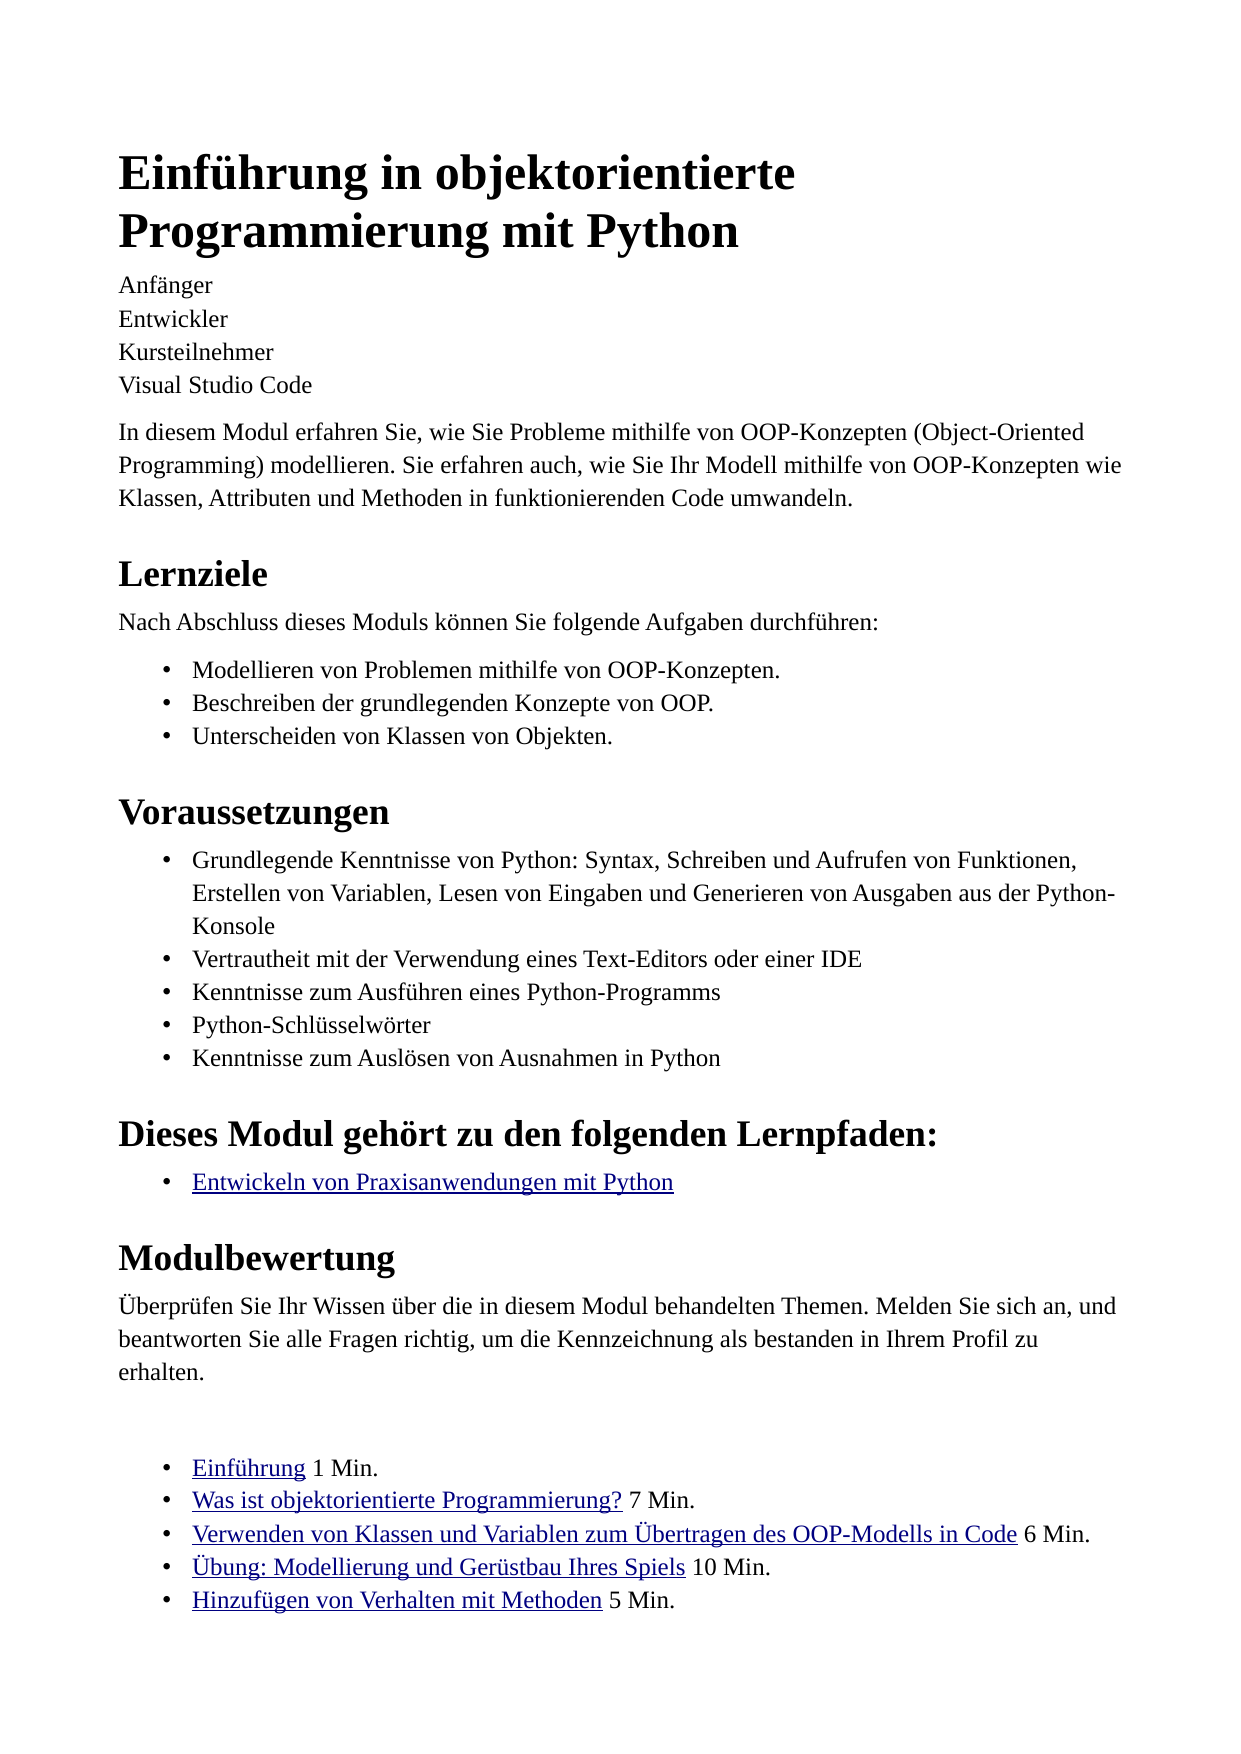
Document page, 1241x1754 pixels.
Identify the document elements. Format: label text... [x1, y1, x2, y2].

text In diesem Modul erfahren Sie, wie Sie Probleme mithilfe von OOP-Konzepten (Object-Oriented Programming) modellieren. Sie erfahren auch, wie Sie Ihr Modell mithilfe von OOP-Konzepten wie Klassen, Attributen und Methoden in funktionierenden Code umwandeln. [118, 417, 1122, 512]
list Python-Schlüsselwörter [162, 1010, 1122, 1039]
list Kenntnisse zum Ausführen eines Python-Programms [162, 977, 1122, 1006]
text Überprüfen Sie Ihr Wissen über die in diesem Modul behandelten Themen. Melden Sie sich an, und beantworten Sie alle Fragen richtig, um die Kennzeichnung als bestanden in Ihrem Profil zu erhalten. [118, 1291, 1122, 1386]
text Anfänger [118, 271, 1122, 299]
list Was ist objektorientierte Programmierung? 7 Min. [162, 1486, 1122, 1514]
list Kenntnisse zum Auslösen von Ausnahmen in Python [162, 1043, 1122, 1072]
subtitle Einführung in objektorientierte Programmierung mit Python [118, 143, 1122, 258]
text Nach Abschluss dieses Moduls können Sie folgende Aufgaben durchführen: [118, 607, 1122, 636]
list Beschreiben der grundlegenden Konzepte von OOP. [162, 688, 1122, 717]
list Einführung 1 Min. [162, 1453, 1122, 1481]
subtitle Lernziele [118, 552, 1122, 595]
text Visual Studio Code [118, 370, 1122, 398]
list Verwenden von Klassen und Variablen zum Übertragen des OOP-Modells in Code 6 Min. [162, 1519, 1122, 1547]
list Vertrautheit mit der Verwendung eines Text-Editors oder einer IDE [162, 944, 1122, 973]
text Kursteilnehmer [118, 337, 1122, 365]
subtitle Modulbewertung [118, 1236, 1122, 1279]
list Grundlegende Kenntnisse von Python: Syntax, Schreiben und Aufrufen von Funktionen, Erstellen von Variablen, Lesen von Eingaben und Generieren von Ausgaben aus der Python-Konsole [162, 845, 1122, 940]
list Entwickeln von Praxisanwendungen mit Python [162, 1167, 1122, 1196]
subtitle Voraussetzungen [118, 789, 1122, 833]
list Hinzufügen von Verhalten mit Methoden 5 Min. [162, 1585, 1122, 1613]
text Entwickler [118, 304, 1122, 332]
list Übung: Modellierung und Gerüstbau Ihres Spiels 10 Min. [162, 1552, 1122, 1580]
list Unterscheiden von Klassen von Objekten. [162, 721, 1122, 750]
list Modellieren von Problemen mithilfe von OOP-Konzepten. [162, 655, 1122, 684]
subtitle Dieses Modul gehört zu den folgenden Lernpfaden: [118, 1112, 1122, 1155]
